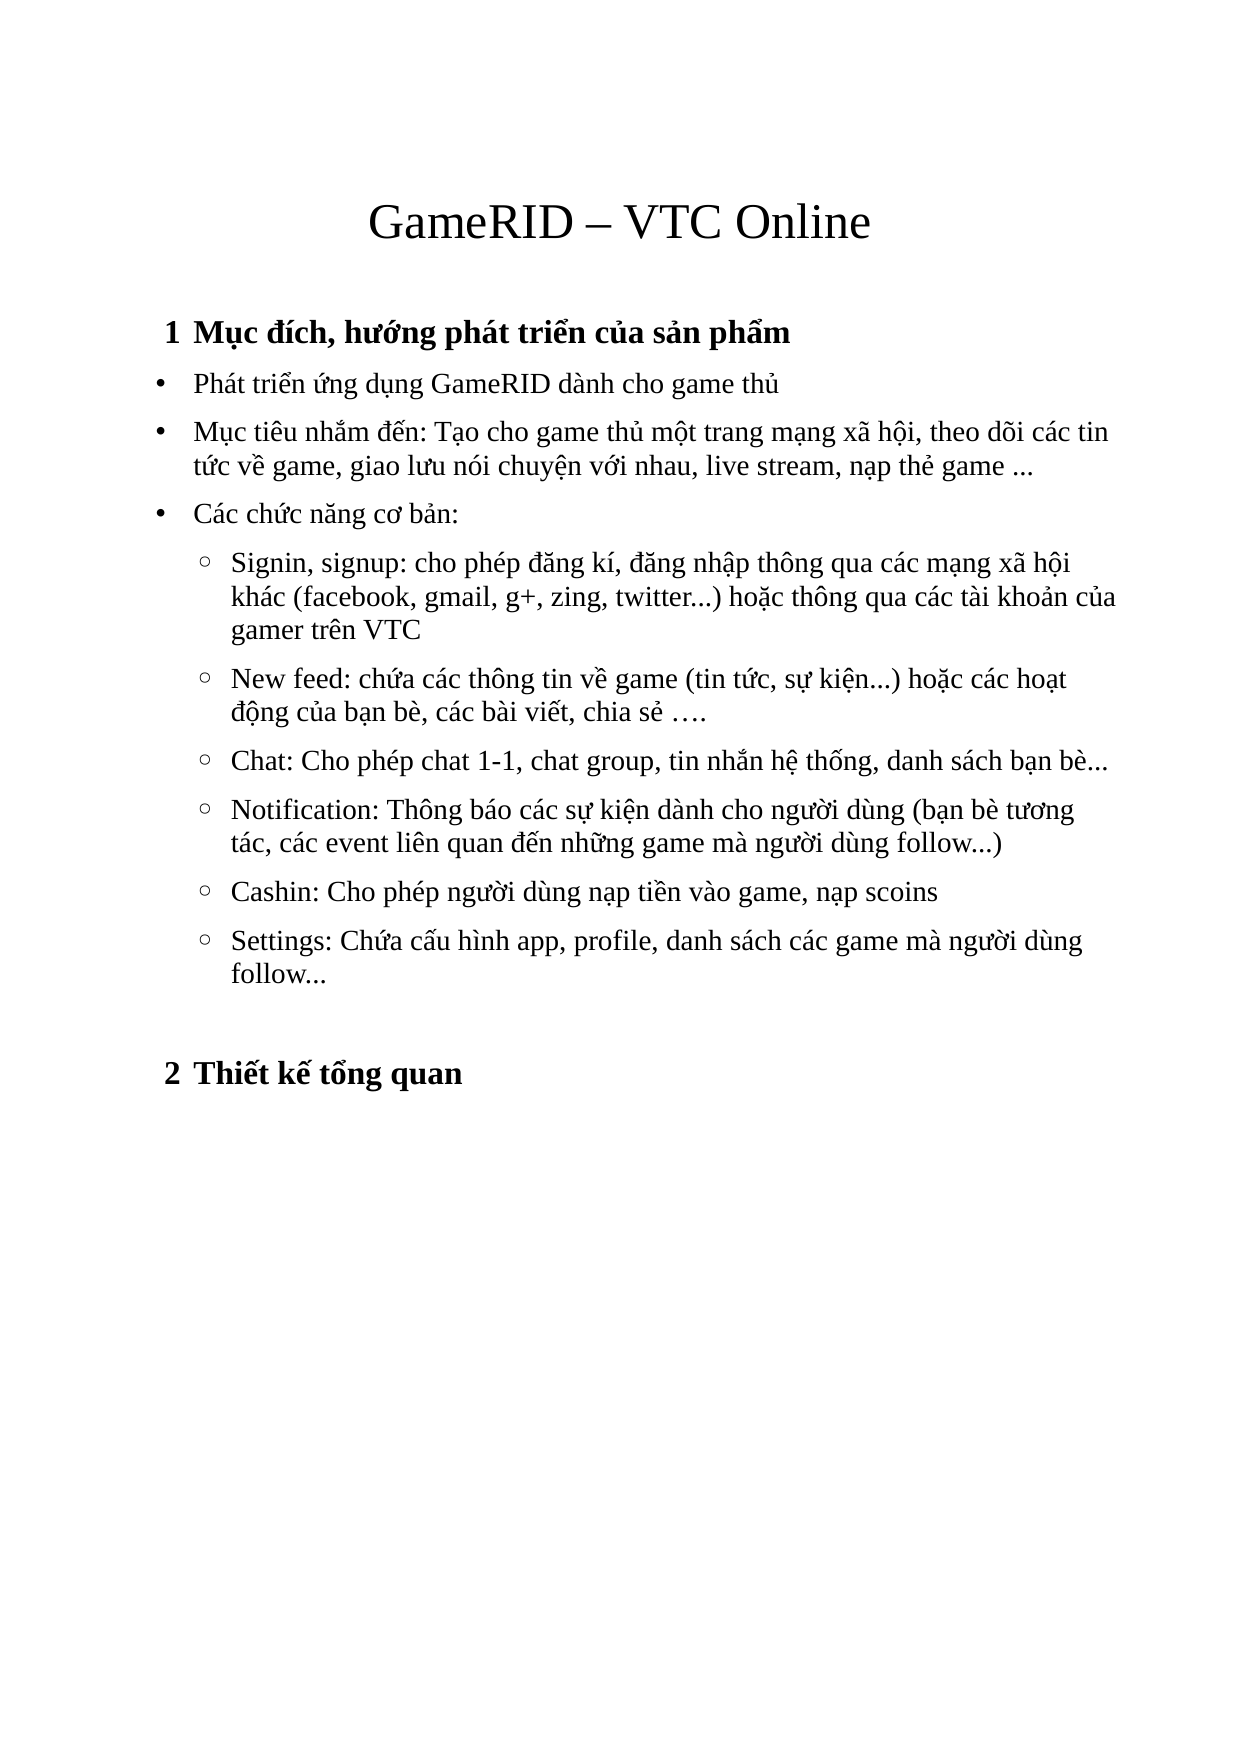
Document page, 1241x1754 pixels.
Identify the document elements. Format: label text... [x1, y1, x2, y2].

list Mục tiêu nhắm đến: Tạo cho game thủ một trang mạng xã hội, theo dõi các tin tức về game, giao lưu nói chuyện với nhau, live stream, nạp thẻ game ... [156, 414, 1122, 482]
list Các chức năng cơ bản: [156, 497, 1122, 530]
text GameRID – VTC Online [118, 191, 1122, 249]
list Notification: Thông báo các sự kiện dành cho người dùng (bạn bè tương tác, các event liên quan đến những game mà người dùng follow...) [193, 792, 1122, 859]
list Chat: Cho phép chat 1-1, chat group, tin nhắn hệ thống, danh sách bạn bè... [193, 743, 1122, 777]
list Signin, signup: cho phép đăng kí, đăng nhập thông qua các mạng xã hội khác (facebook, gmail, g+, zing, twitter...) hoặc thông qua các tài khoản của gamer trên VTC [193, 545, 1122, 646]
list Phát triển ứng dụng GameRID dành cho game thủ [156, 366, 1122, 399]
list Cashin: Cho phép người dùng nạp tiền vào game, nạp scoins [193, 874, 1122, 908]
list Settings: Chứa cấu hình app, profile, danh sách các game mà người dùng follow... [193, 923, 1122, 990]
list Mục đích, hướng phát triển của sản phẩm [156, 312, 1122, 351]
list Thiết kế tổng quan [156, 1053, 1122, 1092]
list New feed: chứa các thông tin về game (tin tức, sự kiện...) hoặc các hoạt động của bạn bè, các bài viết, chia sẻ …. [193, 661, 1122, 728]
